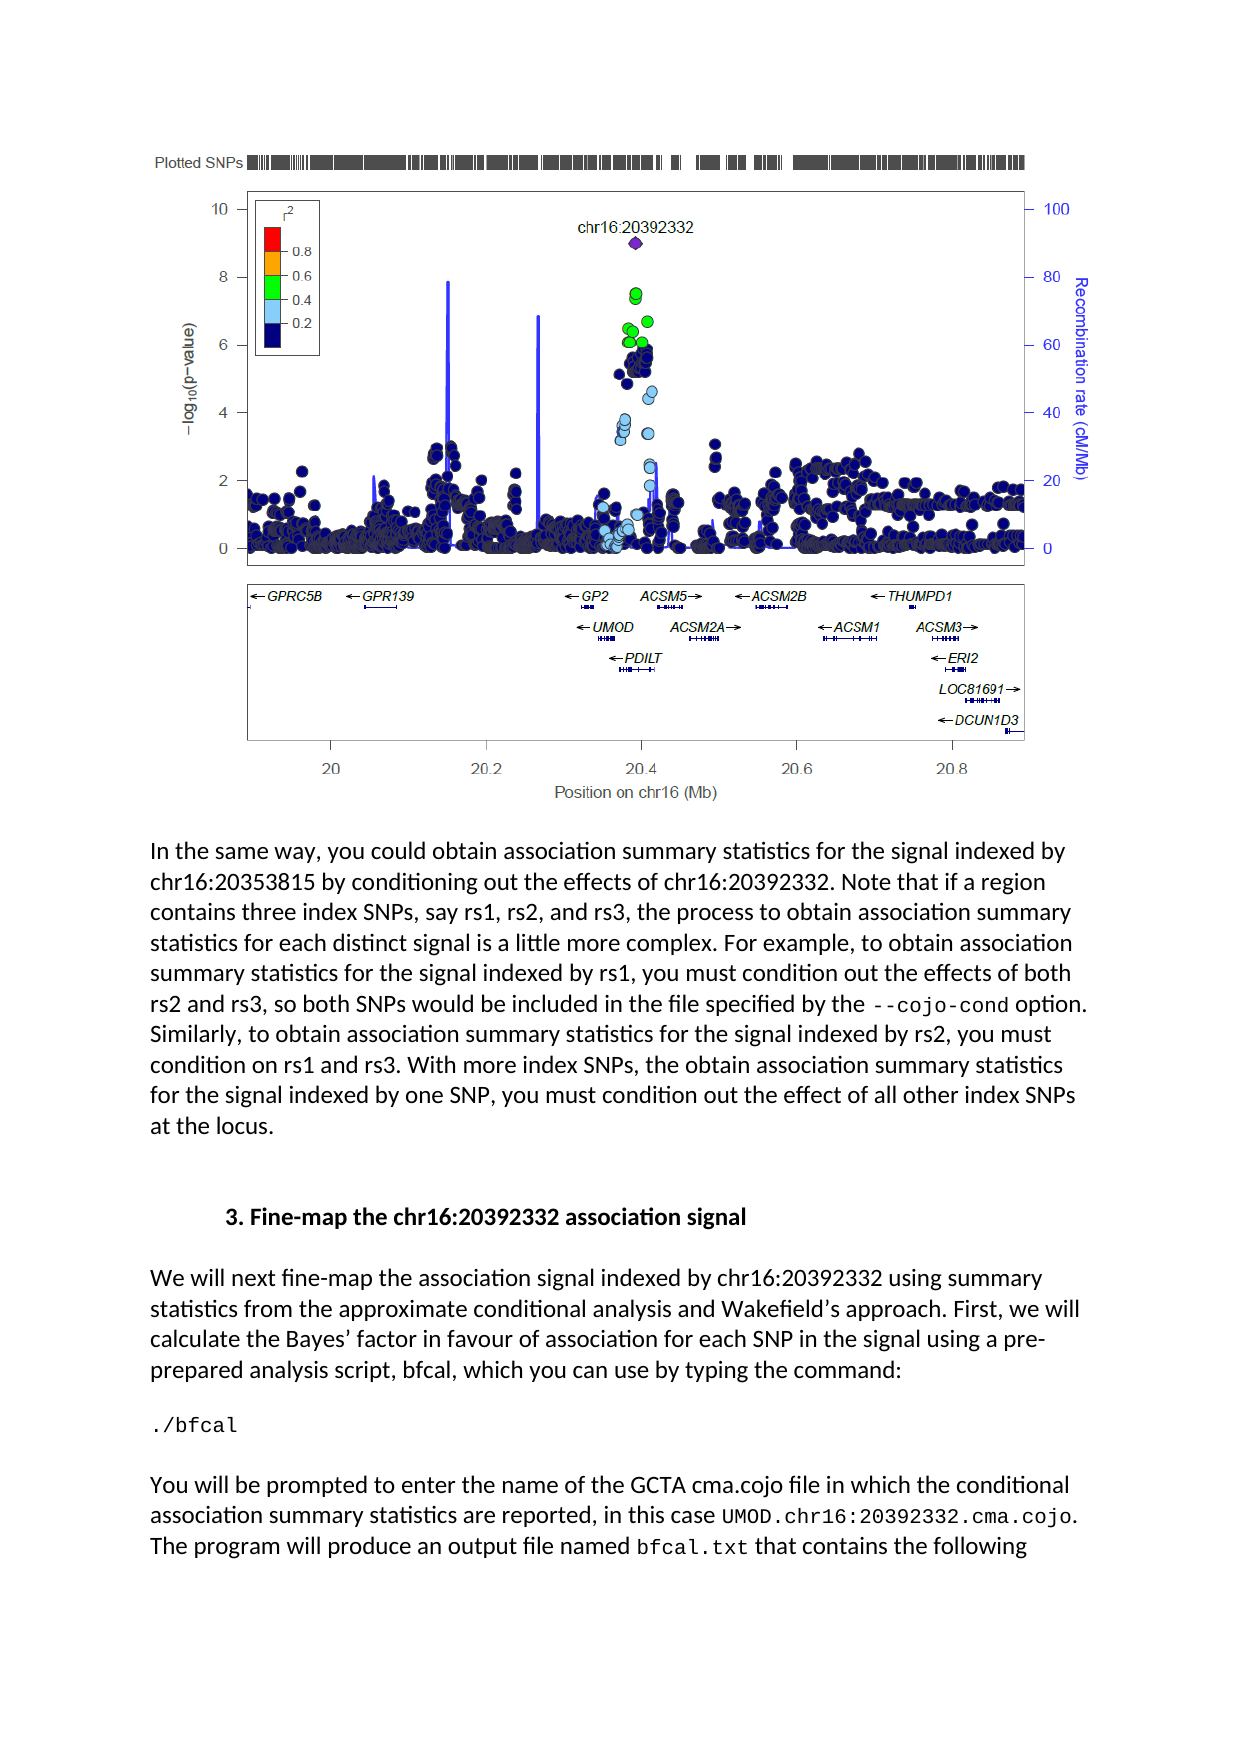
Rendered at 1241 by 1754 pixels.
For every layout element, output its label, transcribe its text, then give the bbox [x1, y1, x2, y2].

text We will next fine-map the association signal indexed by chr16:20392332 using summary statistics from the approximate conditional analysis and Wakefield’s approach. First, we will calculate the Bayes’ factor in favour of association for each SNP in the signal using a pre-prepared analysis script, bfcal, which you can use by typing the command: [150, 1262, 1090, 1384]
text ./bfcal [150, 1415, 1090, 1439]
text In the same way, you could obtain association summary statistics for the signal indexed by chr16:20353815 by conditioning out the effects of chr16:20392332. Note that if a region contains three index SNPs, say rs1, rs2, and rs3, the process to obtain association summary statistics for each distinct signal is a little more complex. For example, to obtain association summary statistics for the signal indexed by rs1, you must condition out the effects of both rs2 and rs3, so both SNPs would be included in the file specified by the --cojo-cond option. Similarly, to obtain association summary statistics for the signal indexed by rs2, you must condition on rs1 and rs3. With more index SNPs, the obtain association summary statistics for the signal indexed by one SNP, you must condition out the effect of all other index SNPs at the locus. [150, 835, 1090, 1140]
list 3. Fine-map the chr16:20392332 association signal [187, 1201, 1090, 1232]
text You will be prompted to enter the name of the GCTA cma.cojo file in which the conditional association summary statistics are reported, in this case UMOD.chr16:20392332.cma.cojo. The program will produce an output file named bfcal.txt that contains the following [150, 1469, 1090, 1561]
